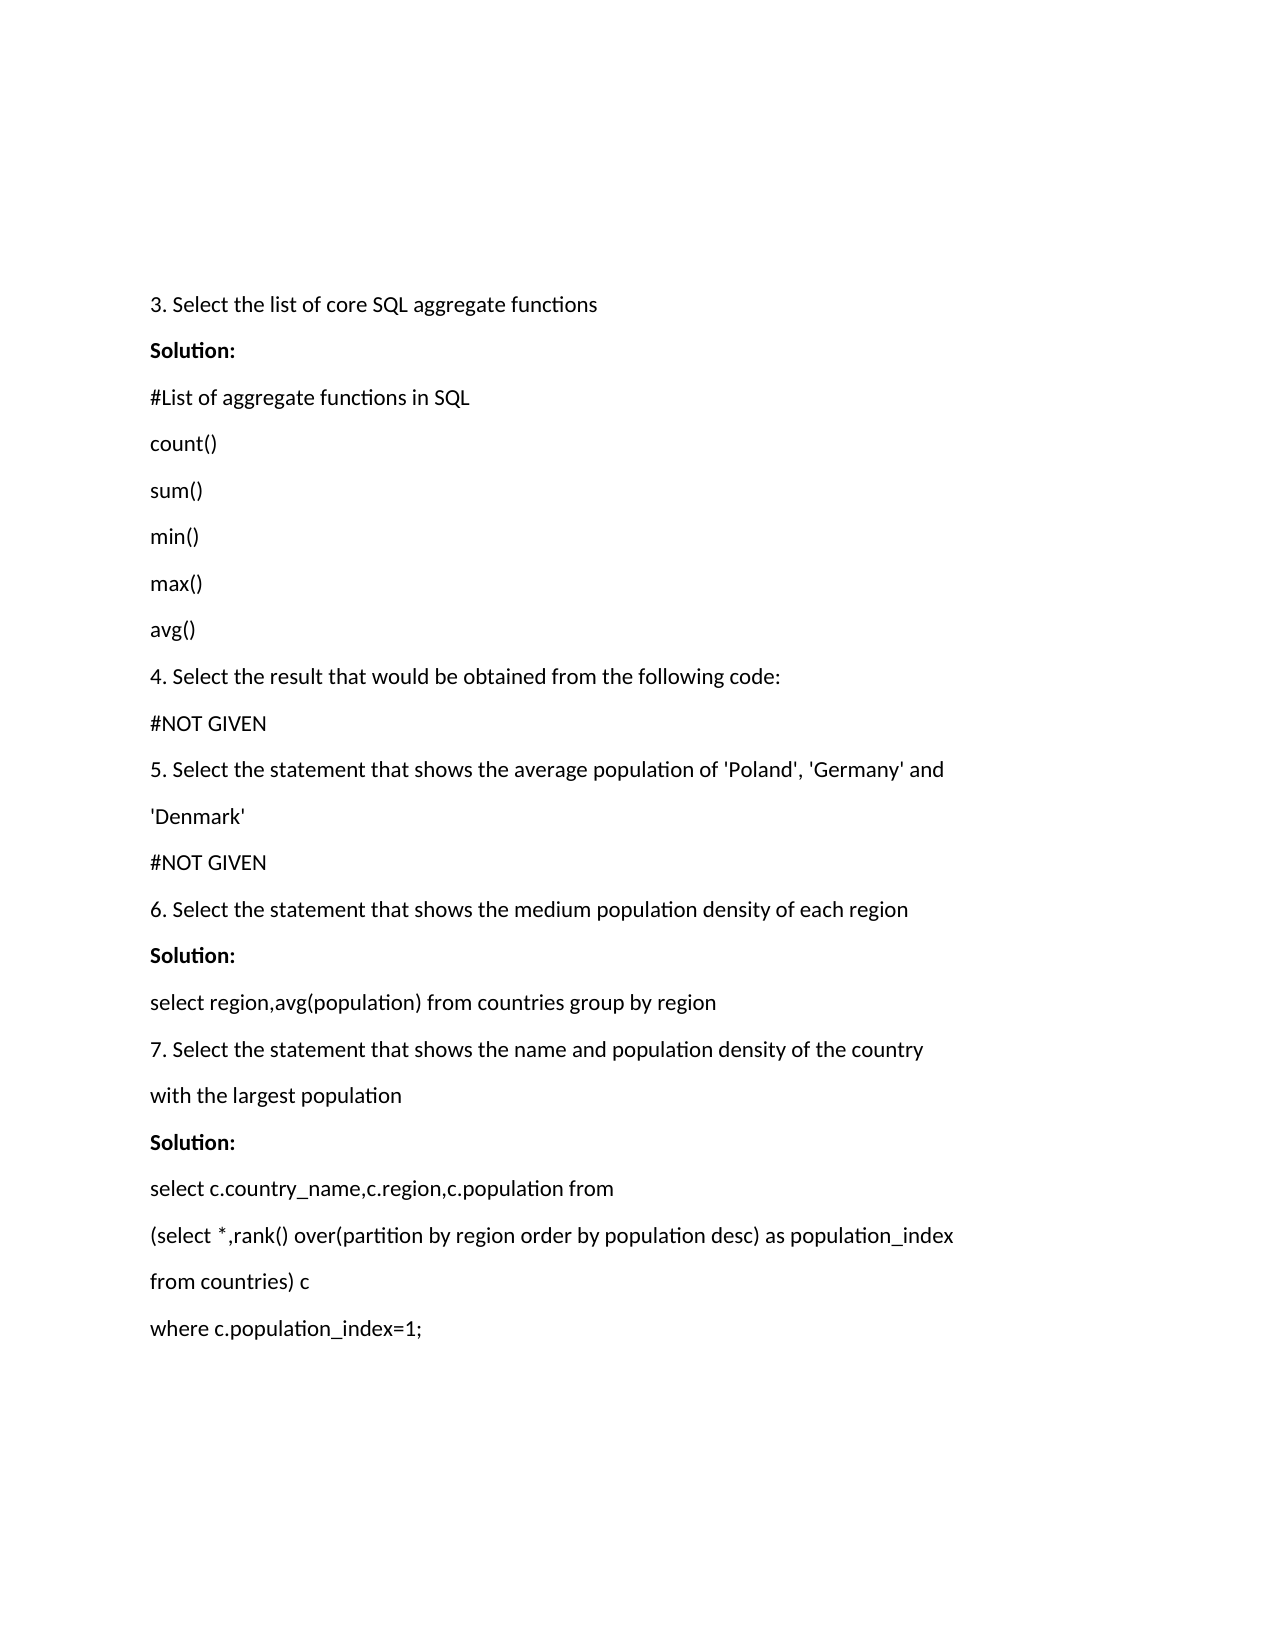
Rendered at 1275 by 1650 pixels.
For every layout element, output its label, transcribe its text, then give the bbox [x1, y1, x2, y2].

text (select *,rank() over(partition by region order by population desc) as population_index [150, 1221, 1125, 1249]
text 4. Select the result that would be obtained from the following code: [150, 662, 1125, 690]
text 6. Select the statement that shows the medium population density of each region [150, 895, 1125, 923]
text max() [150, 569, 1125, 597]
text #List of aggregate functions in SQL [150, 383, 1125, 411]
text min() [150, 522, 1125, 551]
text from countries) c [150, 1267, 1125, 1296]
text 5. Select the statement that shows the average population of 'Poland', 'Germany' and [150, 755, 1125, 783]
text Solution: [150, 1128, 1125, 1156]
text Solution: [150, 336, 1125, 364]
text 'Denmark' [150, 802, 1125, 830]
text #NOT GIVEN [150, 848, 1125, 876]
text count() [150, 429, 1125, 457]
text sum() [150, 476, 1125, 504]
text with the largest population [150, 1081, 1125, 1109]
text Solution: [150, 942, 1125, 969]
text 7. Select the statement that shows the name and population density of the country [150, 1035, 1125, 1063]
text #NOT GIVEN [150, 709, 1125, 737]
text where c.population_index=1; [150, 1314, 1125, 1342]
text 3. Select the list of core SQL aggregate functions [150, 290, 1125, 318]
text select region,avg(population) from countries group by region [150, 988, 1125, 1016]
text select c.country_name,c.region,c.population from [150, 1174, 1125, 1202]
text avg() [150, 616, 1125, 644]
